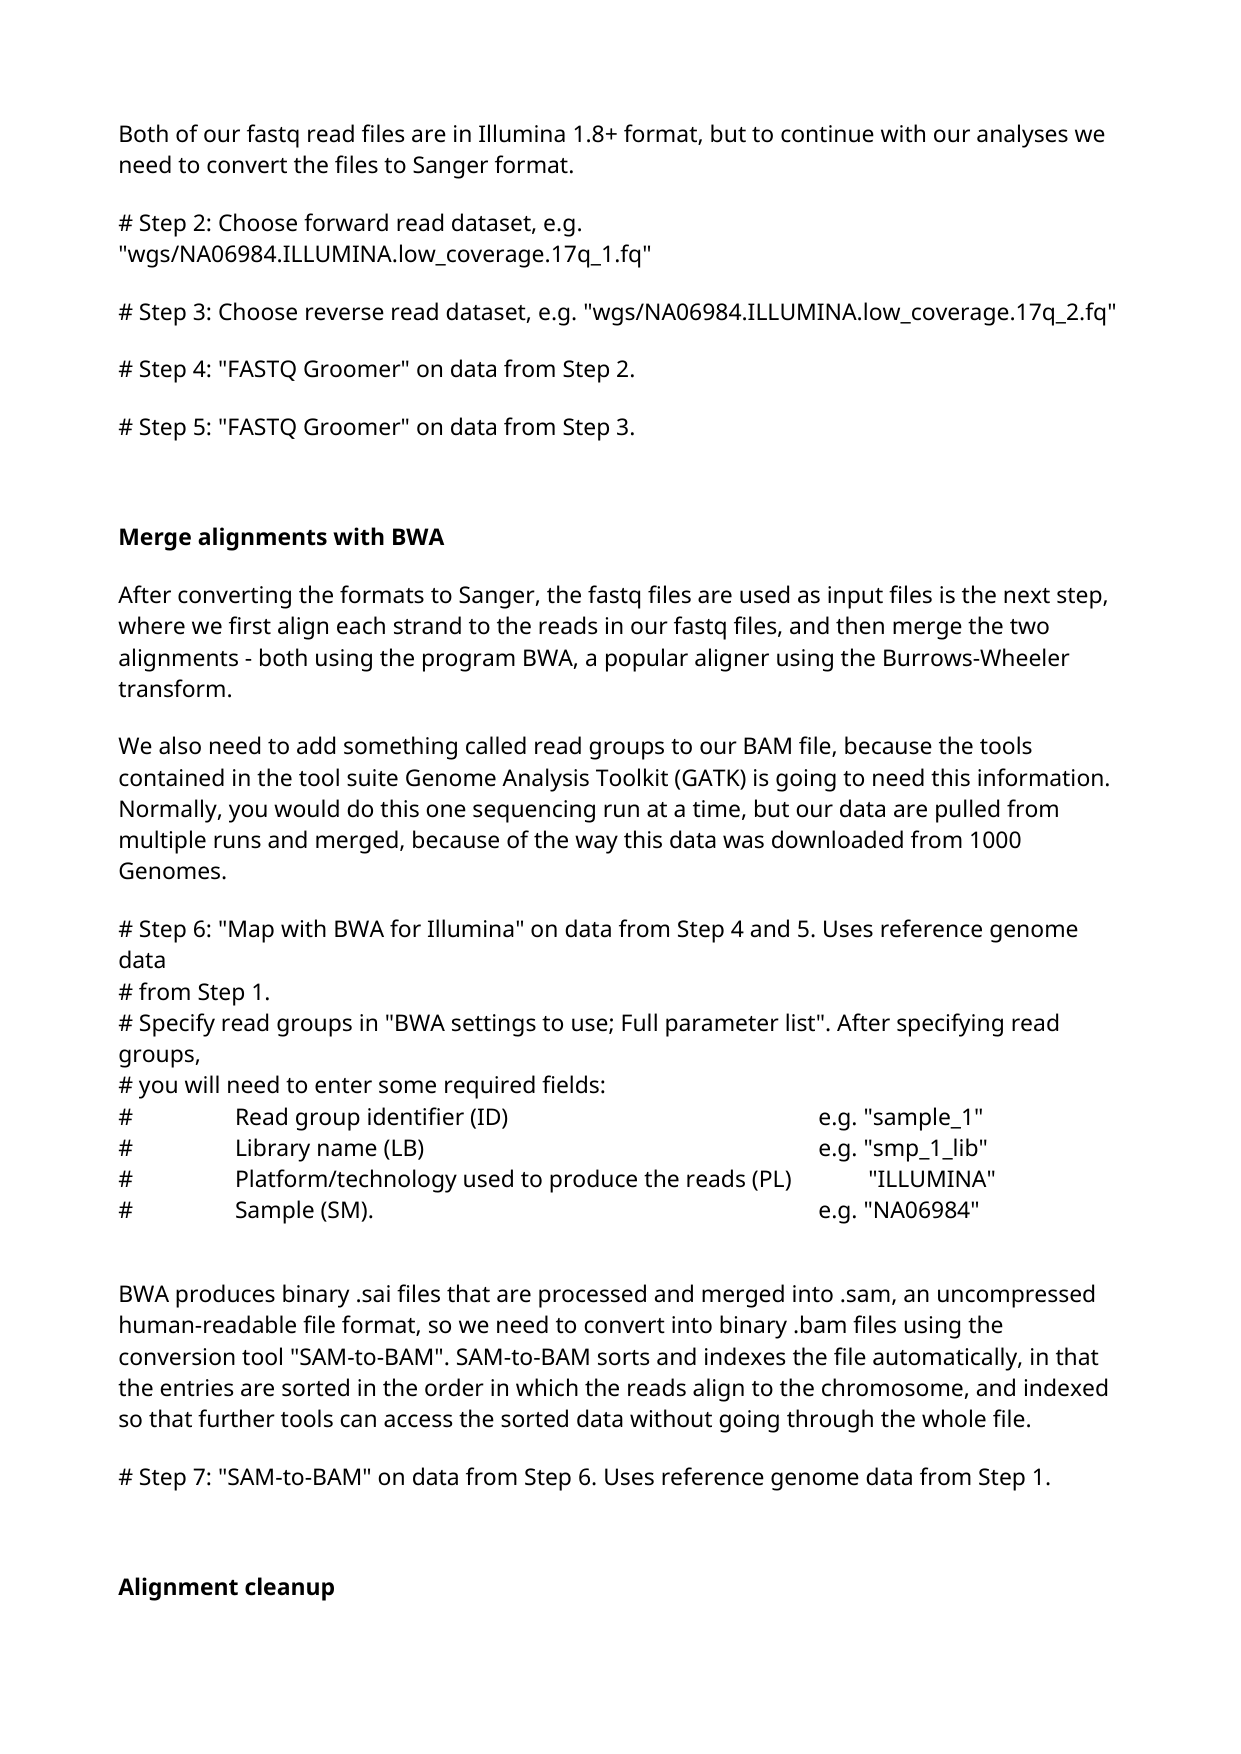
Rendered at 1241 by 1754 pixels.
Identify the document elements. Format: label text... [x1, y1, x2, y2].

text # Platform/technology used to produce the reads (PL) "ILLUMINA" [118, 1163, 1122, 1194]
text # Step 3: Choose reverse read dataset, e.g. "wgs/NA06984.ILLUMINA.low_coverage.17q_2.fq" [118, 296, 1122, 327]
text # Specify read groups in "BWA settings to use; Full parameter list". After specifying read groups, [118, 1007, 1122, 1069]
text # Step 4: "FASTQ Groomer" on data from Step 2. [118, 353, 1122, 385]
text # you will need to enter some required fields: [118, 1069, 1122, 1100]
text # Step 5: "FASTQ Groomer" on data from Step 3. [118, 411, 1122, 442]
text # from Step 1. [118, 975, 1122, 1007]
text # Read group identiﬁer (ID) e.g. "sample_1" [118, 1100, 1122, 1132]
text Both of our fastq read files are in Illumina 1.8+ format, but to continue with our analyses we need to convert the files to Sanger format. [118, 118, 1122, 181]
text Merge alignments with BWA [118, 521, 1122, 553]
text # Sample (SM). e.g. "NA06984" [118, 1194, 1122, 1225]
text # Step 7: "SAM-to-BAM" on data from Step 6. Uses reference genome data from Step 1. [118, 1461, 1122, 1492]
text BWA produces binary .sai files that are processed and merged into .sam, an uncompressed human-readable file format, so we need to convert into binary .bam files using the conversion tool "SAM-to-BAM". SAM-to-BAM sorts and indexes the file automatically, in that the entries are sorted in the order in which the reads align to the chromosome, and indexed so that further tools can access the sorted data without going through the whole file. [118, 1278, 1122, 1434]
text # Step 2: Choose forward read dataset, e.g. "wgs/NA06984.ILLUMINA.low_coverage.17q_1.fq" [118, 207, 1122, 269]
text After converting the formats to Sanger, the fastq files are used as input files is the next step, where we first align each strand to the reads in our fastq files, and then merge the two alignments - both using the program BWA, a popular aligner using the Burrows-Wheeler transform. [118, 579, 1122, 704]
text # Library name (LB) e.g. "smp_1_lib" [118, 1132, 1122, 1163]
text # Step 6: "Map with BWA for Illumina" on data from Step 4 and 5. Uses reference genome data [118, 913, 1122, 975]
text Alignment cleanup [118, 1571, 1122, 1602]
text We also need to add something called read groups to our BAM file, because the tools contained in the tool suite Genome Analysis Toolkit (GATK) is going to need this information. Normally, you would do this one sequencing run at a time, but our data are pulled from multiple runs and merged, because of the way this data was downloaded from 1000 Genomes. [118, 730, 1122, 887]
